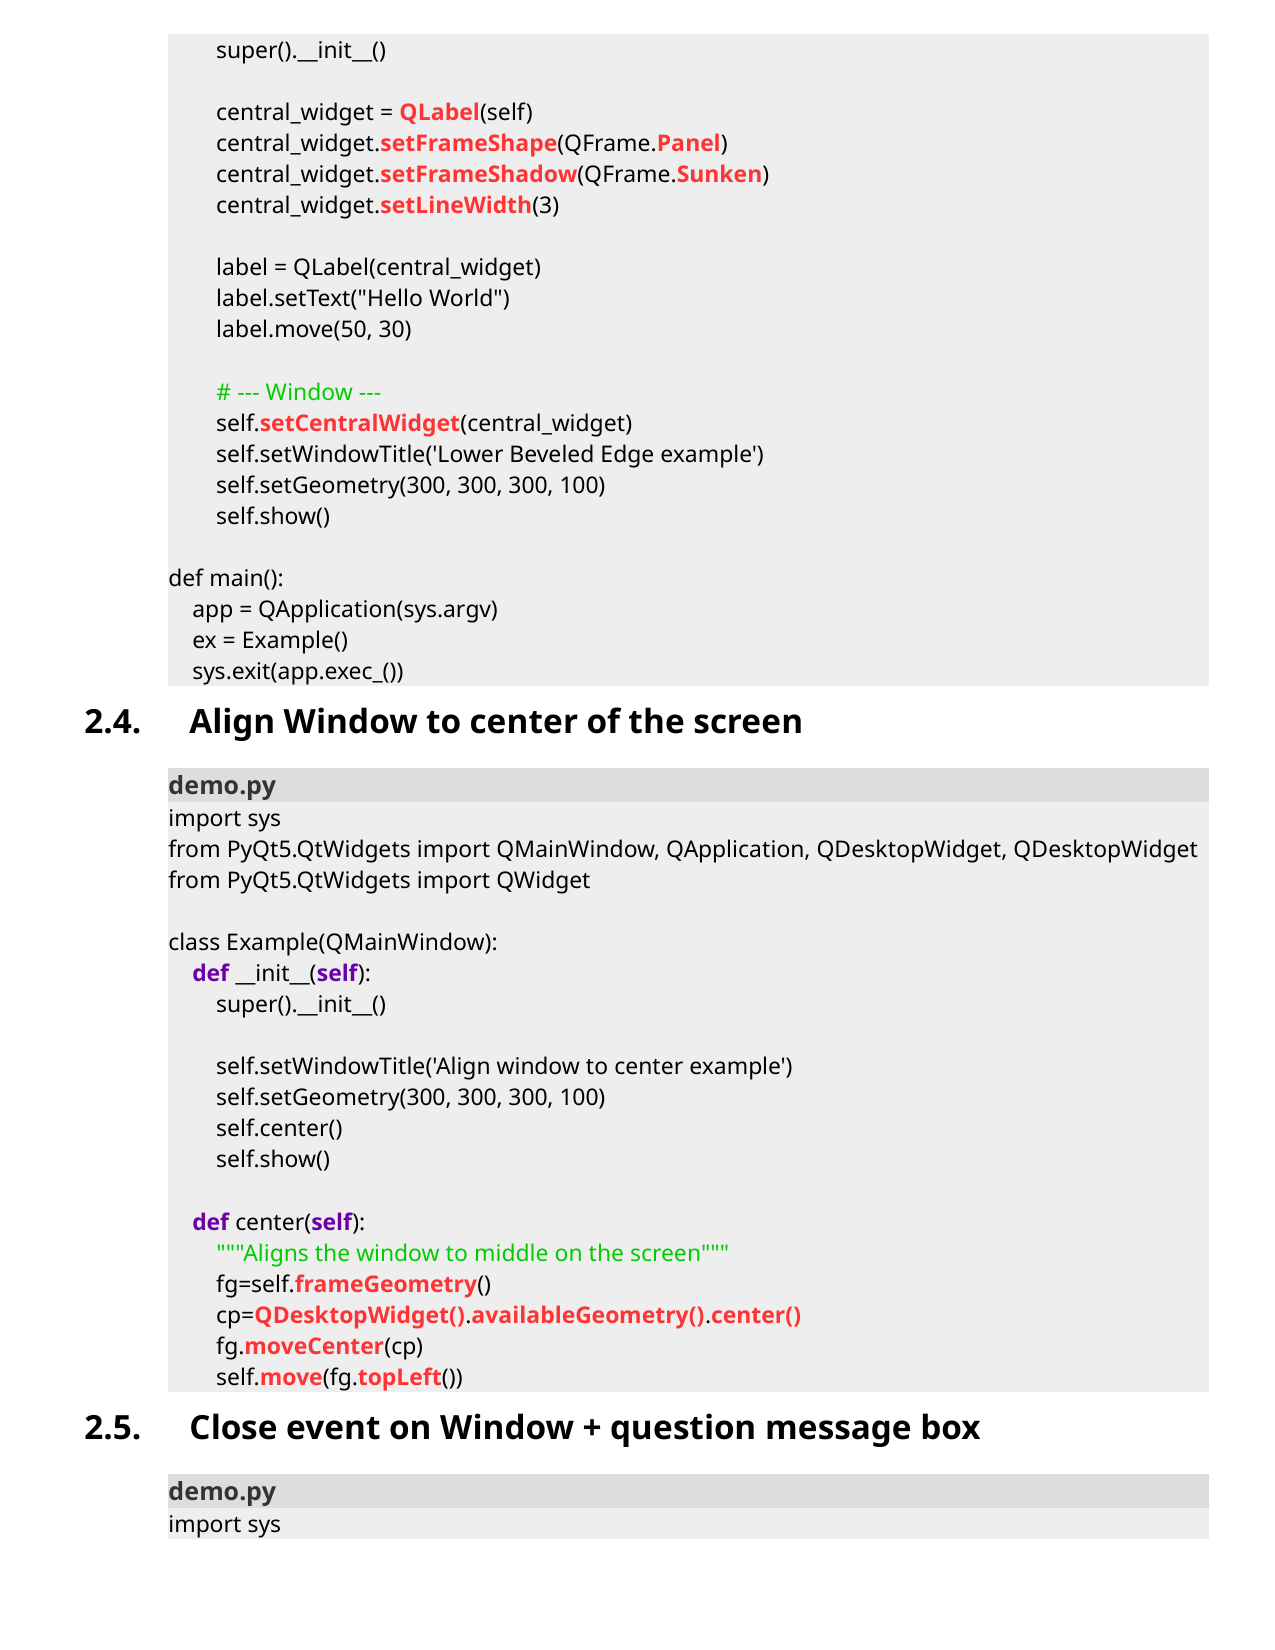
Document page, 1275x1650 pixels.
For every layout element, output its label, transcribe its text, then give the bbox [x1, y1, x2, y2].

text def __init__(self): [168, 957, 1209, 988]
text def main(): [168, 562, 1209, 593]
text central_widget.setLineWidth(3) [168, 189, 1209, 220]
text super().__init__() [168, 34, 1209, 65]
text fg=self.frameGeometry() [168, 1267, 1209, 1298]
text label.move(50, 30) [168, 313, 1209, 344]
text self.show() [168, 500, 1209, 531]
text from PyQt5.QtWidgets import QWidget [168, 864, 1209, 895]
text central_widget.setFrameShape(QFrame.Panel) [168, 127, 1209, 158]
text cp=QDesktopWidget().availableGeometry().center() [168, 1298, 1209, 1329]
text self.setCentralWidget(central_widget) [168, 407, 1209, 438]
text central_widget.setFrameShadow(QFrame.Sunken) [168, 158, 1209, 189]
text self.setGeometry(300, 300, 300, 100) [168, 1081, 1209, 1112]
text class Example(QMainWindow): [168, 926, 1209, 957]
text demo.py [168, 1474, 1209, 1508]
text self.setWindowTitle('Lower Beveled Edge example') [168, 438, 1209, 469]
text label.setText("Hello World") [168, 282, 1209, 313]
text from PyQt5.QtWidgets import QMainWindow, QApplication, QDesktopWidget, QDesktopWidget [168, 833, 1209, 864]
text sys.exit(app.exec_()) [168, 655, 1209, 686]
text central_widget = QLabel(self) [168, 96, 1209, 127]
text self.setGeometry(300, 300, 300, 100) [168, 469, 1209, 500]
text import sys [168, 802, 1209, 833]
text self.center() [168, 1112, 1209, 1143]
text self.show() [168, 1143, 1209, 1174]
text self.move(fg.topLeft()) [168, 1361, 1209, 1392]
text label = QLabel(central_widget) [168, 251, 1209, 282]
subtitle Close event on Window + question message box [84, 1404, 1209, 1450]
text app = QApplication(sys.argv) [168, 593, 1209, 624]
text def center(self): [168, 1205, 1209, 1236]
text """Aligns the window to middle on the screen""" [168, 1236, 1209, 1267]
text fg.moveCenter(cp) [168, 1329, 1209, 1361]
subtitle Align Window to center of the screen [84, 698, 1209, 744]
text ex = Example() [168, 624, 1209, 655]
text demo.py [168, 768, 1209, 802]
text # --- Window --- [168, 376, 1209, 407]
text self.setWindowTitle('Align window to center example') [168, 1050, 1209, 1081]
text super().__init__() [168, 988, 1209, 1019]
text import sys [168, 1508, 1209, 1539]
